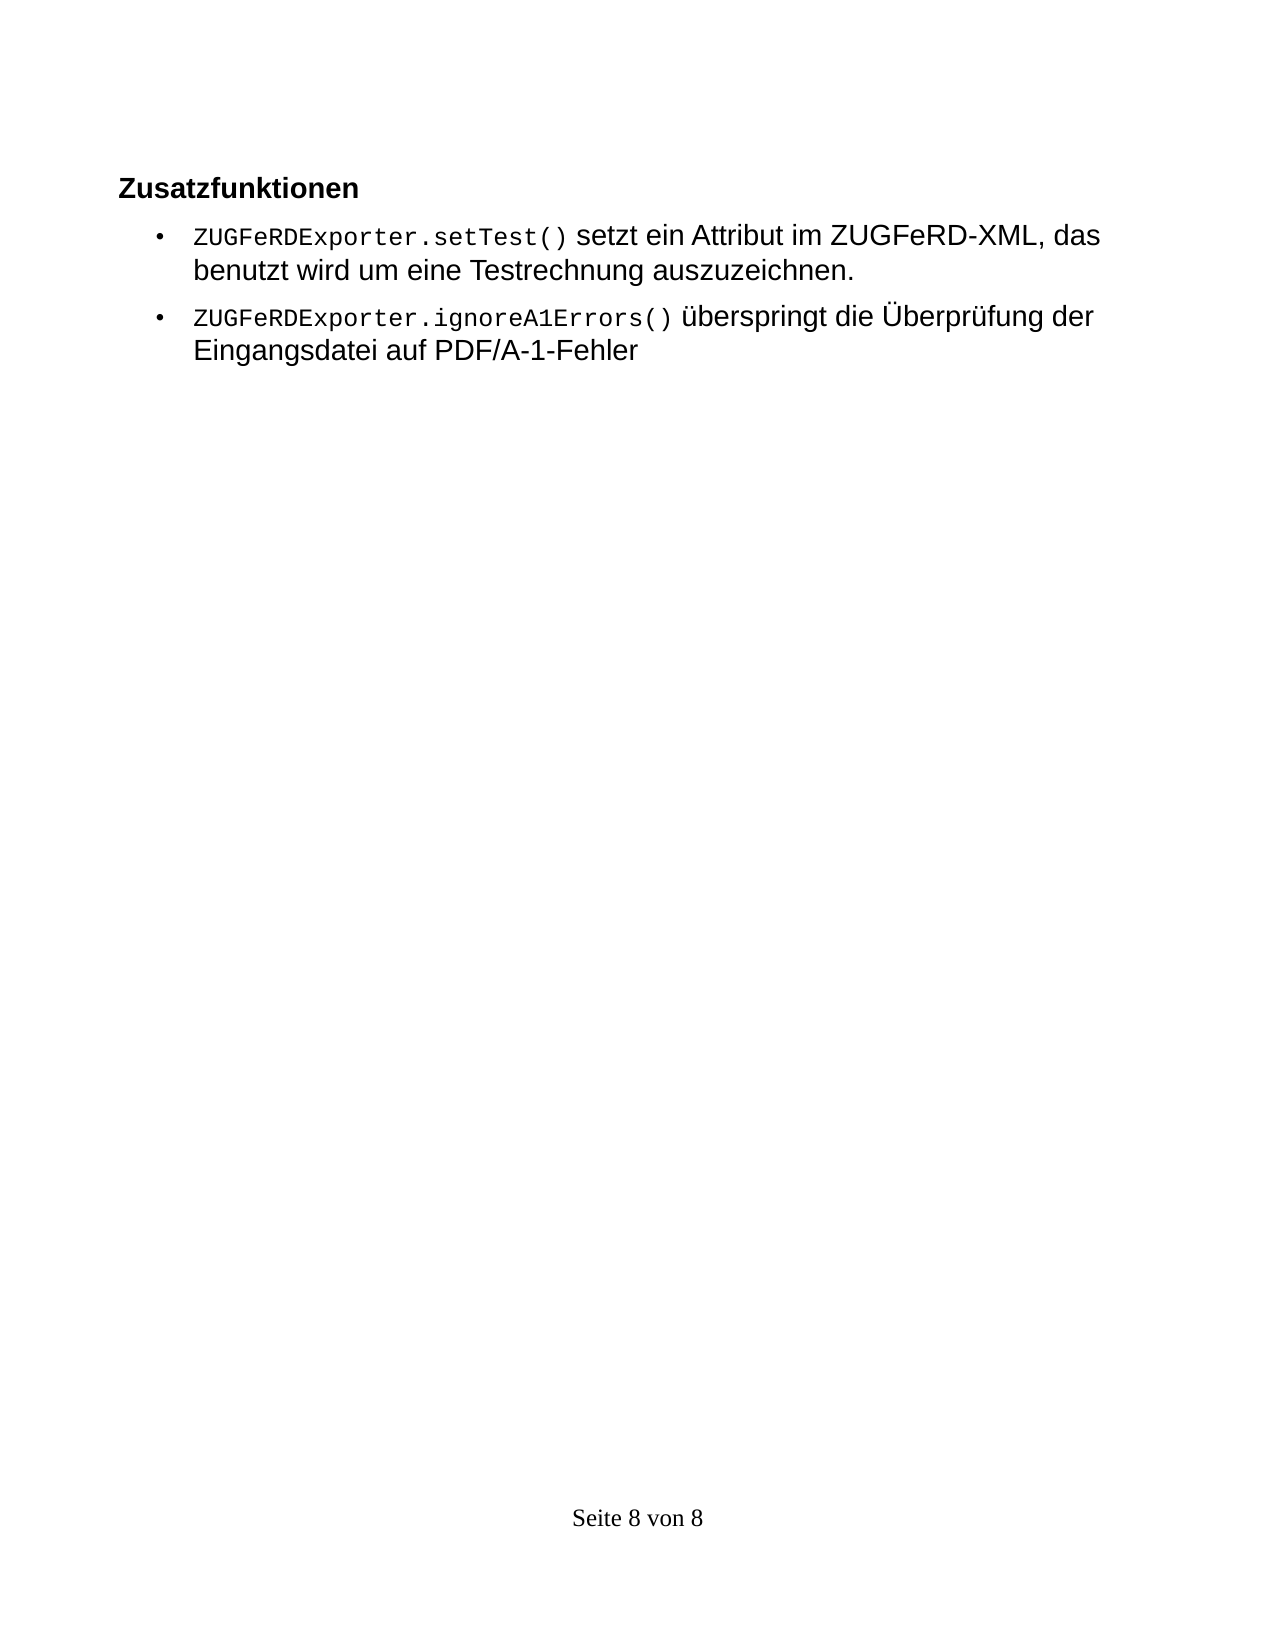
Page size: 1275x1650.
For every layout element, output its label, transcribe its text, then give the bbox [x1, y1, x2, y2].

list ZUGFeRDExporter.ignoreA1Errors() überspringt die Überprüfung der Eingangsdatei auf PDF/A-1-Fehler [156, 298, 1157, 367]
list ZUGFeRDExporter.setTest() setzt ein Attribut im ZUGFeRD-XML, das benutzt wird um eine Testrechnung auszuzeichnen. [156, 218, 1157, 286]
subtitle Zusatzfunktionen [118, 172, 1157, 205]
